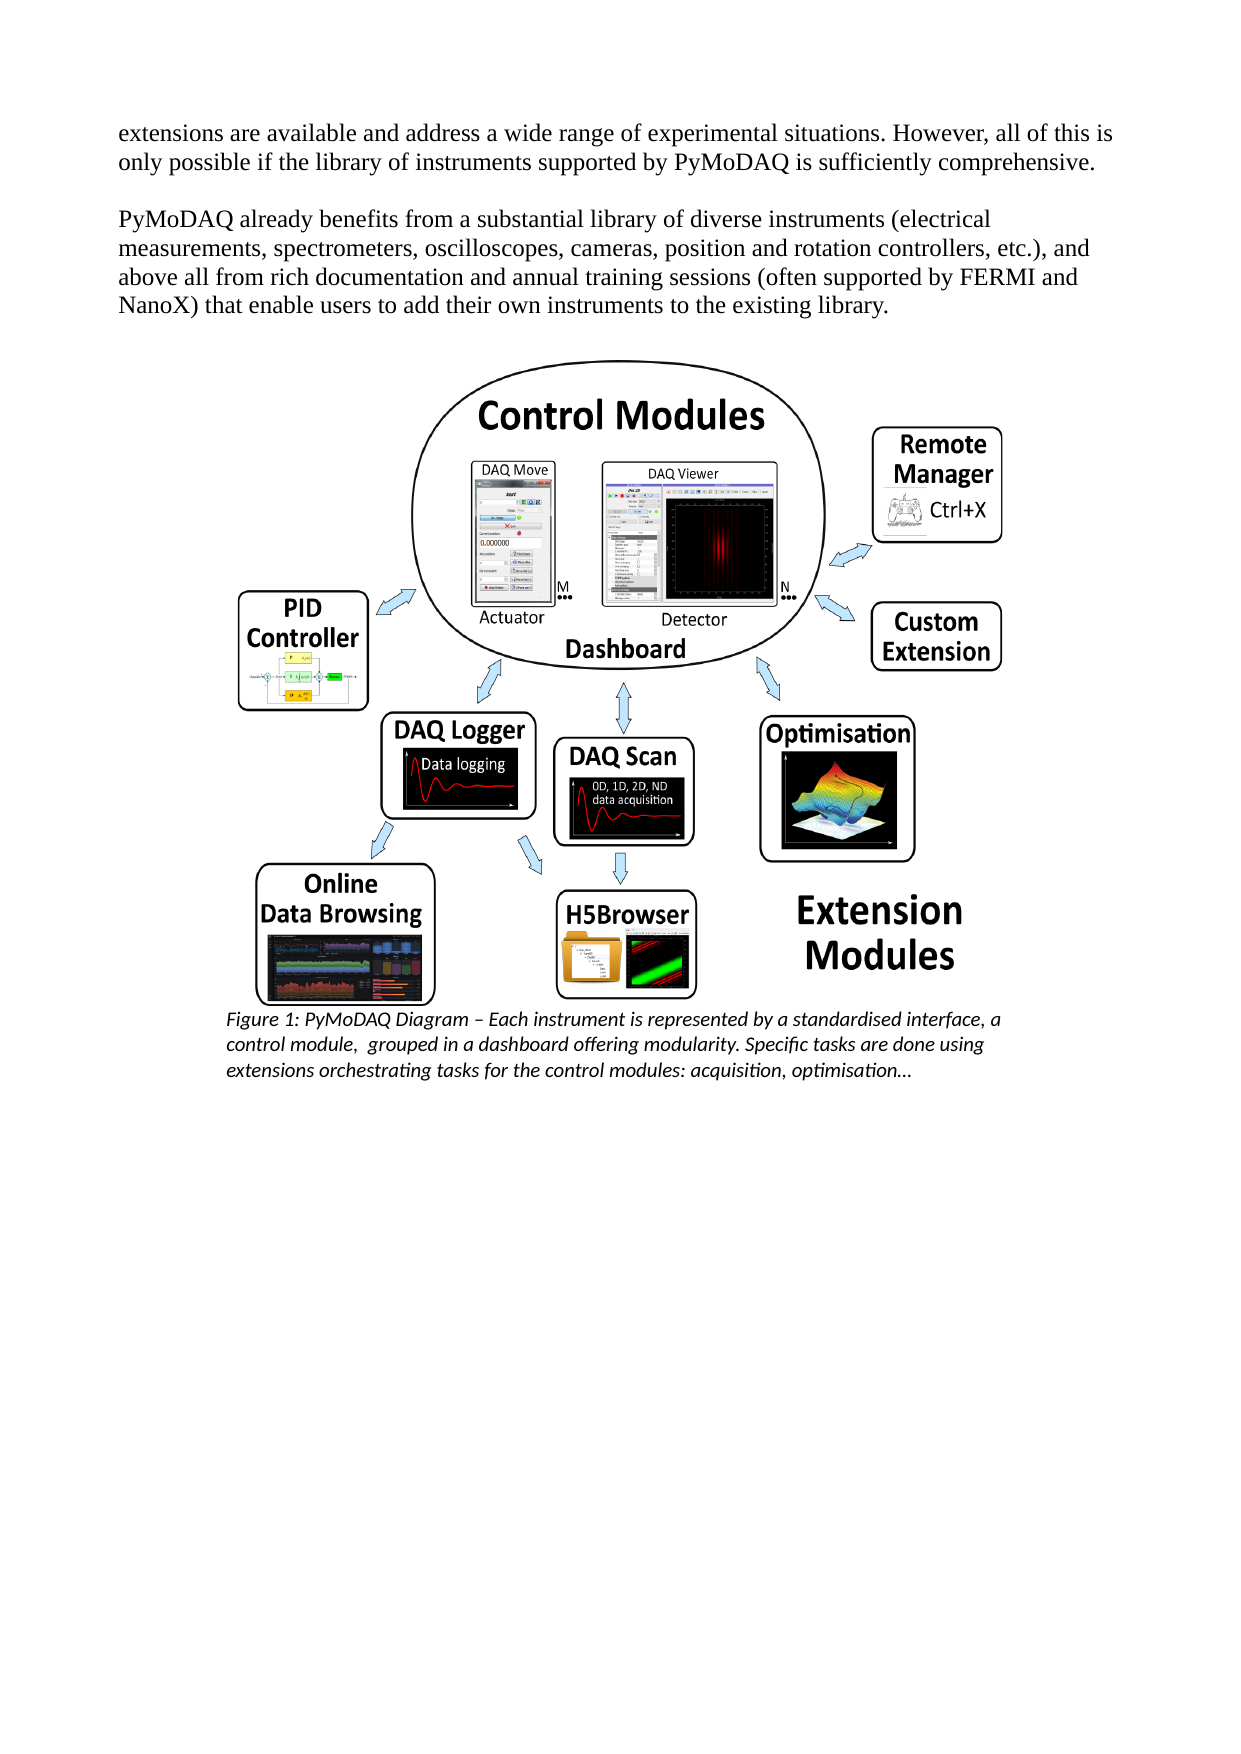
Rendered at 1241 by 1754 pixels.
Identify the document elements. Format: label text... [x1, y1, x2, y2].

picture [237, 360, 1003, 1006]
text extensions are available and address a wide range of experimental situations. However, all of this is only possible if the library of instruments supported by PyMoDAQ is sufficiently comprehensive. [118, 118, 1122, 176]
text Figure 1: PyMoDAQ Diagram – Each instrument is represented by a standardised interface, a control module, grouped in a dashboard offering modularity. Specific tasks are done using extensions orchestrating tasks for the control modules: acquisition, optimisation… [226, 361, 1014, 1082]
text PyMoDAQ already benefits from a substantial library of diverse instruments (electrical measurements, spectrometers, oscilloscopes, cameras, position and rotation controllers, etc.), and above all from rich documentation and annual training sessions (often supported by FERMI and NanoX) that enable users to add their own instruments to the existing library. [118, 204, 1122, 319]
